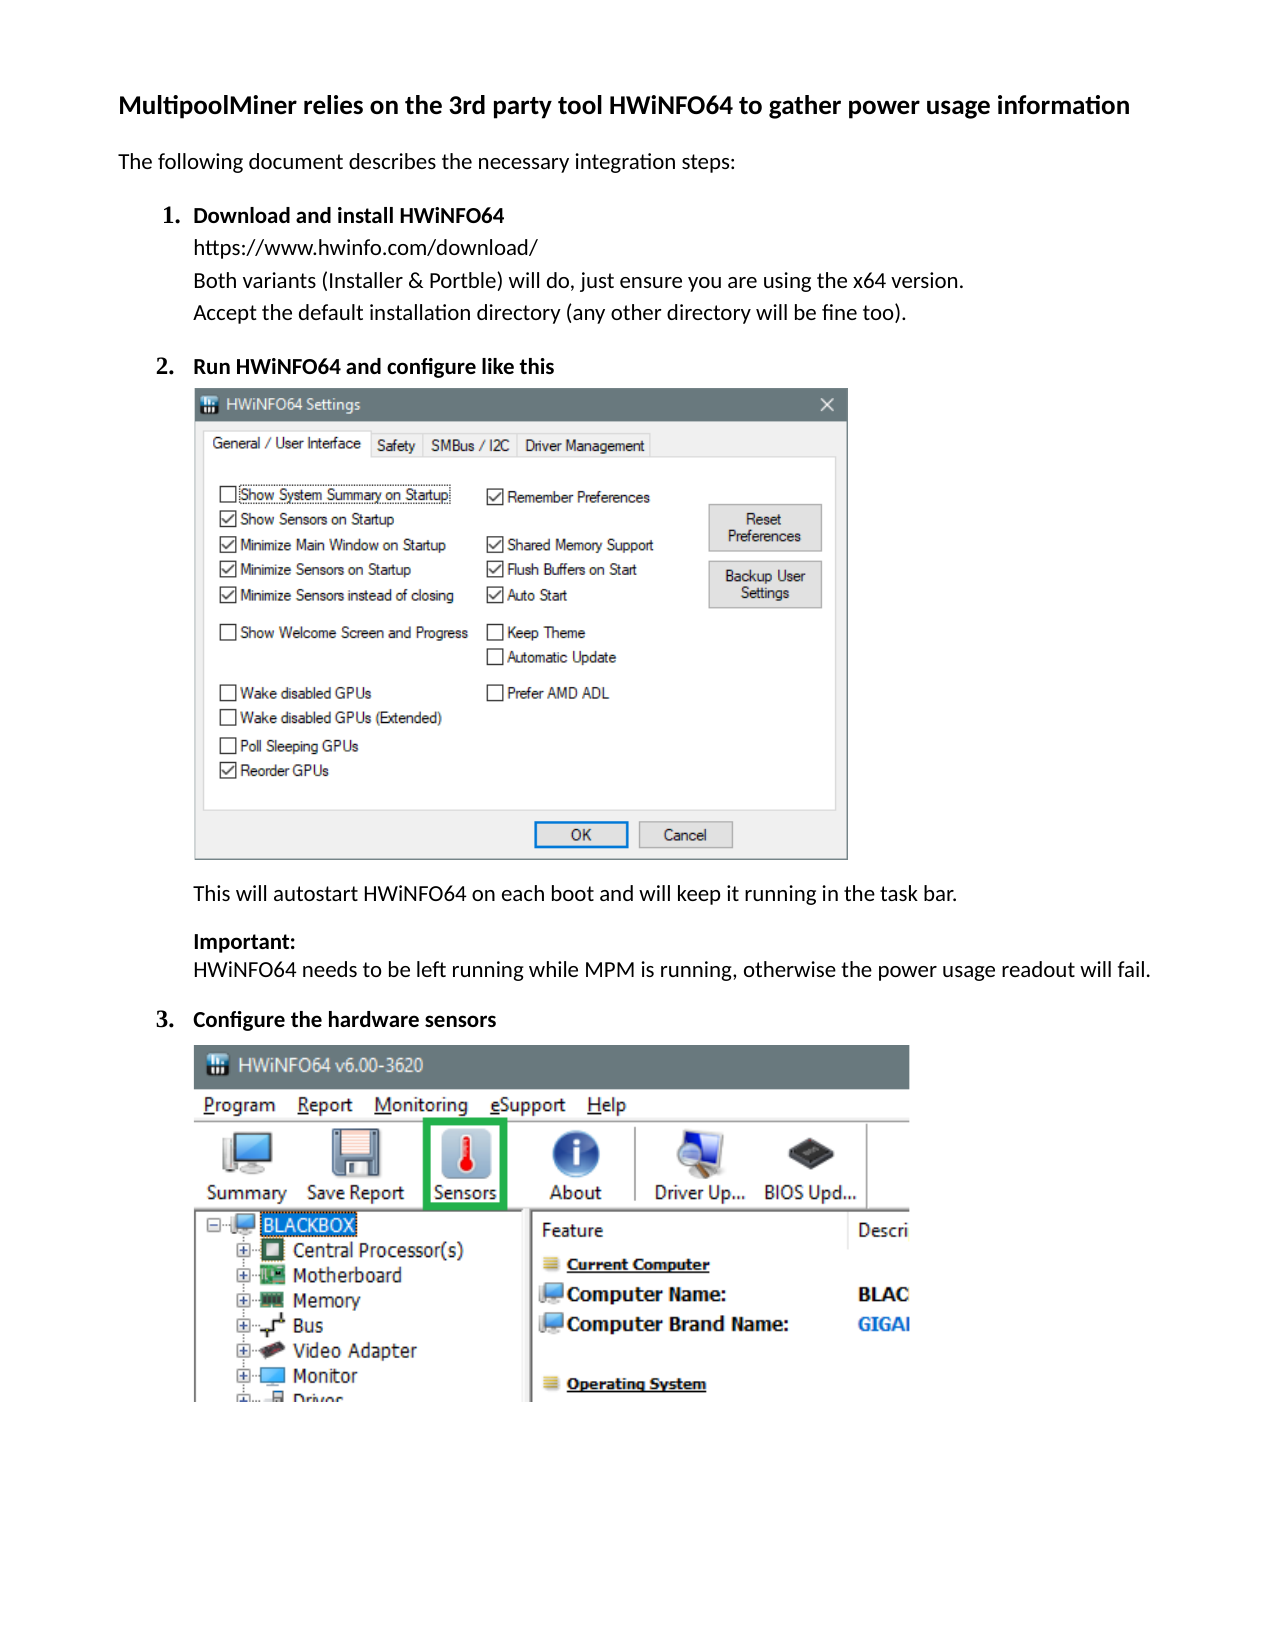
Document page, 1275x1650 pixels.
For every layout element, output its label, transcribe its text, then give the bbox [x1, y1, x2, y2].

text The following document describes the necessary integration steps: [118, 147, 1157, 175]
text 2. Run HWiNFO64 and configure like this [156, 351, 1157, 380]
picture [194, 388, 848, 860]
picture [193, 1045, 910, 1402]
text 1. Download and install HWiNFO64 https://www.hwinfo.com/download/ Both variants (Installer & Portble) will do, just ensure you are using the x64 version. Accept the default installation directory (any other directory will be fine too). [156, 200, 1157, 326]
text This will autostart HWiNFO64 on each boot and will keep it running in the task bar. [156, 879, 1157, 907]
text MultipoolMiner relies on the 3rd party tool HWiNFO64 to gather power usage information [118, 88, 1157, 122]
text Important: HWiNFO64 needs to be left running while MPM is running, otherwise the power usage readout will fail. [156, 927, 1157, 983]
text 3. Configure the hardware sensors [156, 1004, 1157, 1033]
